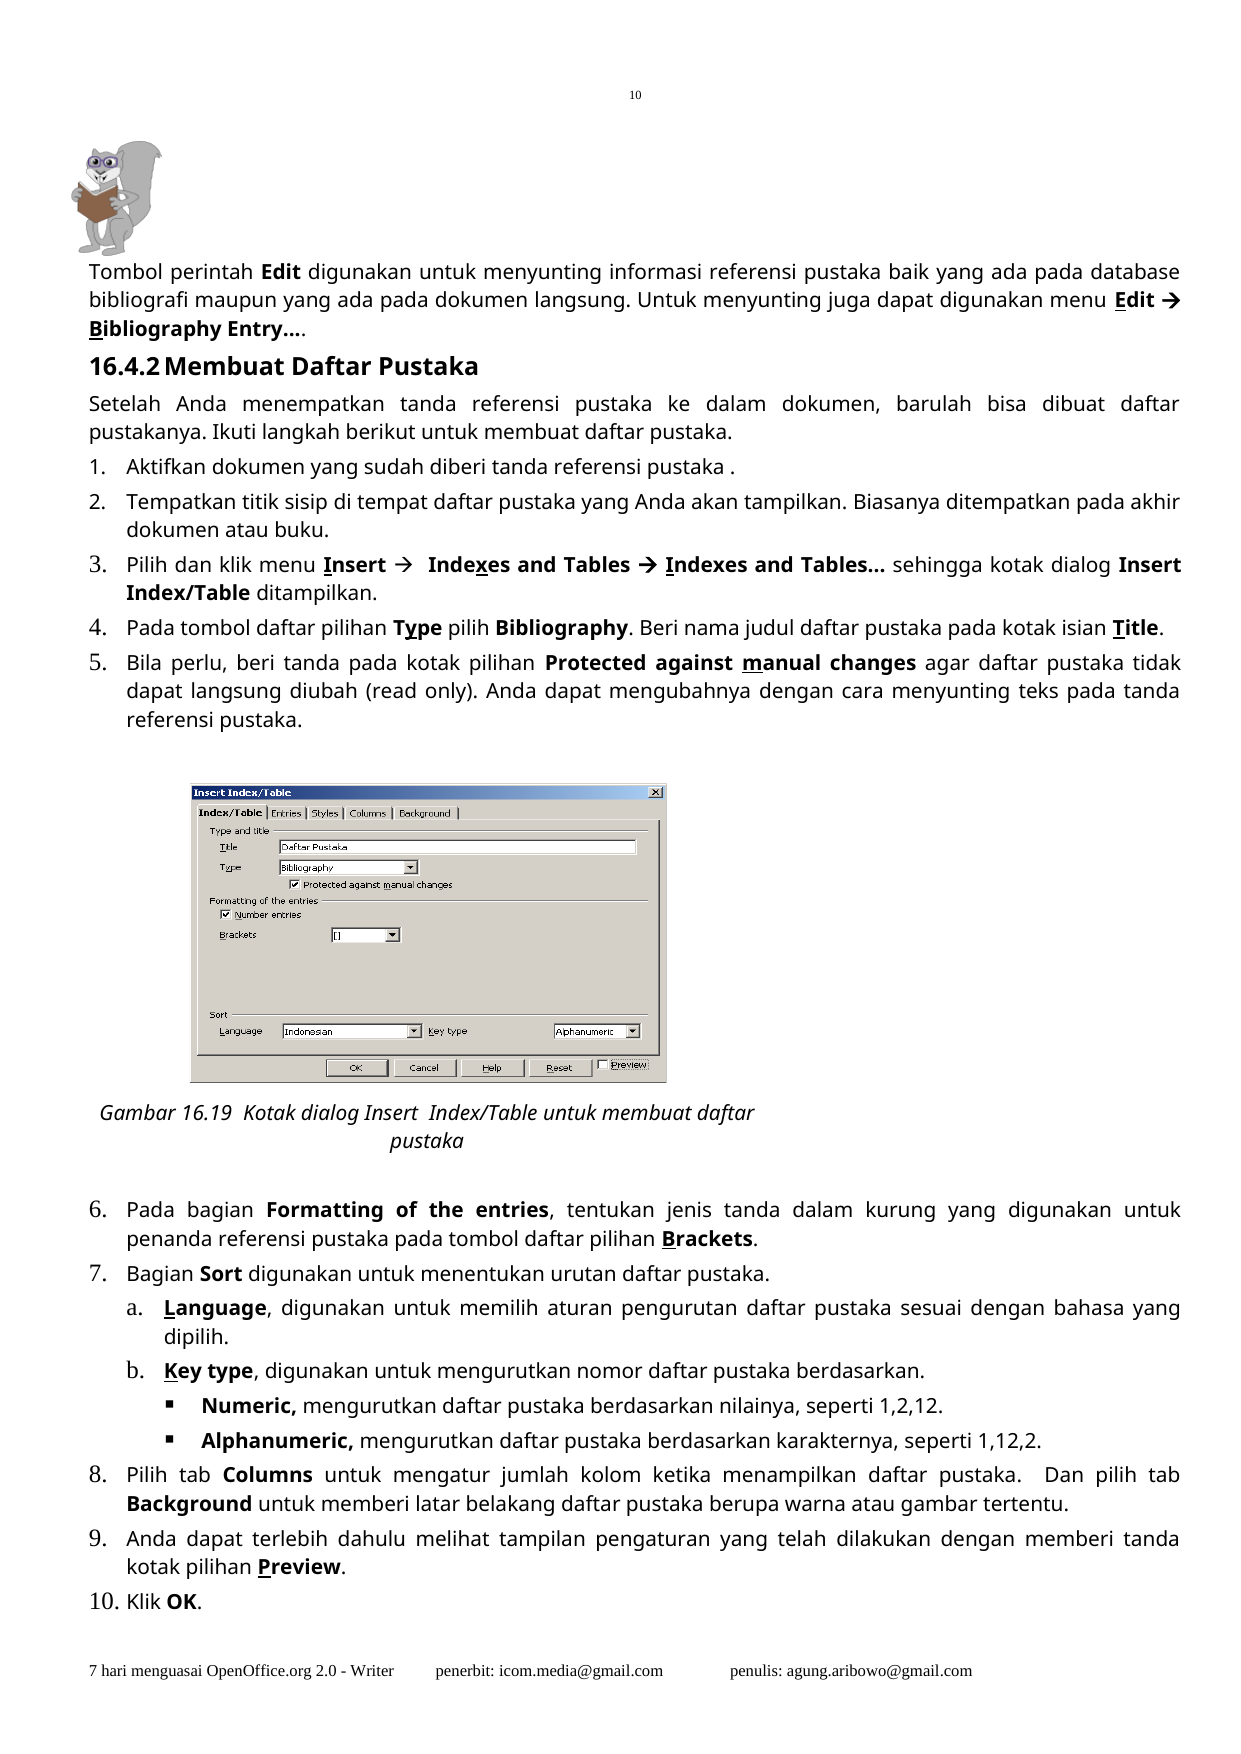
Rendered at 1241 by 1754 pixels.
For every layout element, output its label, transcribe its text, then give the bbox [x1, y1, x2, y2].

table_header [77, 768, 779, 1091]
text Tombol perintah Edit digunakan untuk menyunting informasi referensi pustaka baik yang ada pada database bibliografi maupun yang ada pada dokumen langsung. Untuk menyunting juga dapat digunakan menu Edit  Bibliography Entry.... [70, 132, 1182, 342]
table_cell Gambar 16.19 Kotak dialog Insert Index/Table untuk membuat daftar pustaka [77, 1091, 779, 1154]
list Aktifkan dokumen yang sudah diberi tanda referensi pustaka . [88, 452, 1182, 481]
picture [71, 141, 162, 256]
list Membuat Daftar Pustaka [88, 349, 1182, 383]
list Pilih dan klik menu Insert  Indexes and Tables  Indexes and Tables... sehingga kotak dialog Insert Index/Table ditampilkan. [88, 550, 1182, 607]
list Bila perlu, beri tanda pada kotak pilihan Protected against manual changes agar daftar pustaka tidak dapat langsung diubah (read only). Anda dapat mengubahnya dengan cara menyunting teks pada tanda referensi pustaka. [88, 648, 1182, 733]
list Pada bagian Formatting of the entries, tentukan jenis tanda dalam kurung yang digunakan untuk penanda referensi pustaka pada tombol daftar pilihan Brackets. [88, 1196, 1182, 1252]
text Setelah Anda menempatkan tanda referensi pustaka ke dalam dokumen, barulah bisa dibuat daftar pustakanya. Ikuti langkah berikut untuk membuat daftar pustaka. [88, 389, 1182, 446]
list Klik OK. [88, 1587, 1182, 1615]
list Pada tombol daftar pilihan Type pilih Bibliography. Beri nama judul daftar pustaka pada kotak isian Title. [88, 613, 1182, 642]
list Pilih tab Columns untuk mengatur jumlah kolom ketika menampilkan daftar pustaka. Dan pilih tab Background untuk memberi latar belakang daftar pustaka berupa warna atau gambar tertentu. [88, 1461, 1182, 1517]
list Bagian Sort digunakan untuk menentukan urutan daftar pustaka. [88, 1259, 1182, 1287]
list Tempatkan titik sisip di tempat daftar pustaka yang Anda akan tampilkan. Biasanya ditempatkan pada akhir dokumen atau buku. [88, 487, 1182, 544]
list Alphanumeric, mengurutkan daftar pustaka berdasarkan karakternya, seperti 1,12,2. [163, 1426, 1182, 1454]
list Anda dapat terlebih dahulu melihat tampilan pengaturan yang telah dilakukan dengan memberi tanda kotak pilihan Preview. [88, 1524, 1182, 1581]
list Key type, digunakan untuk mengurutkan nomor daftar pustaka berdasarkan. [126, 1356, 1182, 1385]
list Numeric, mengurutkan daftar pustaka berdasarkan nilainya, seperti 1,2,12. [163, 1391, 1182, 1419]
picture [189, 783, 667, 1083]
list Language, digunakan untuk memilih aturan pengurutan daftar pustaka sesuai dengan bahasa yang dipilih. [126, 1293, 1182, 1350]
